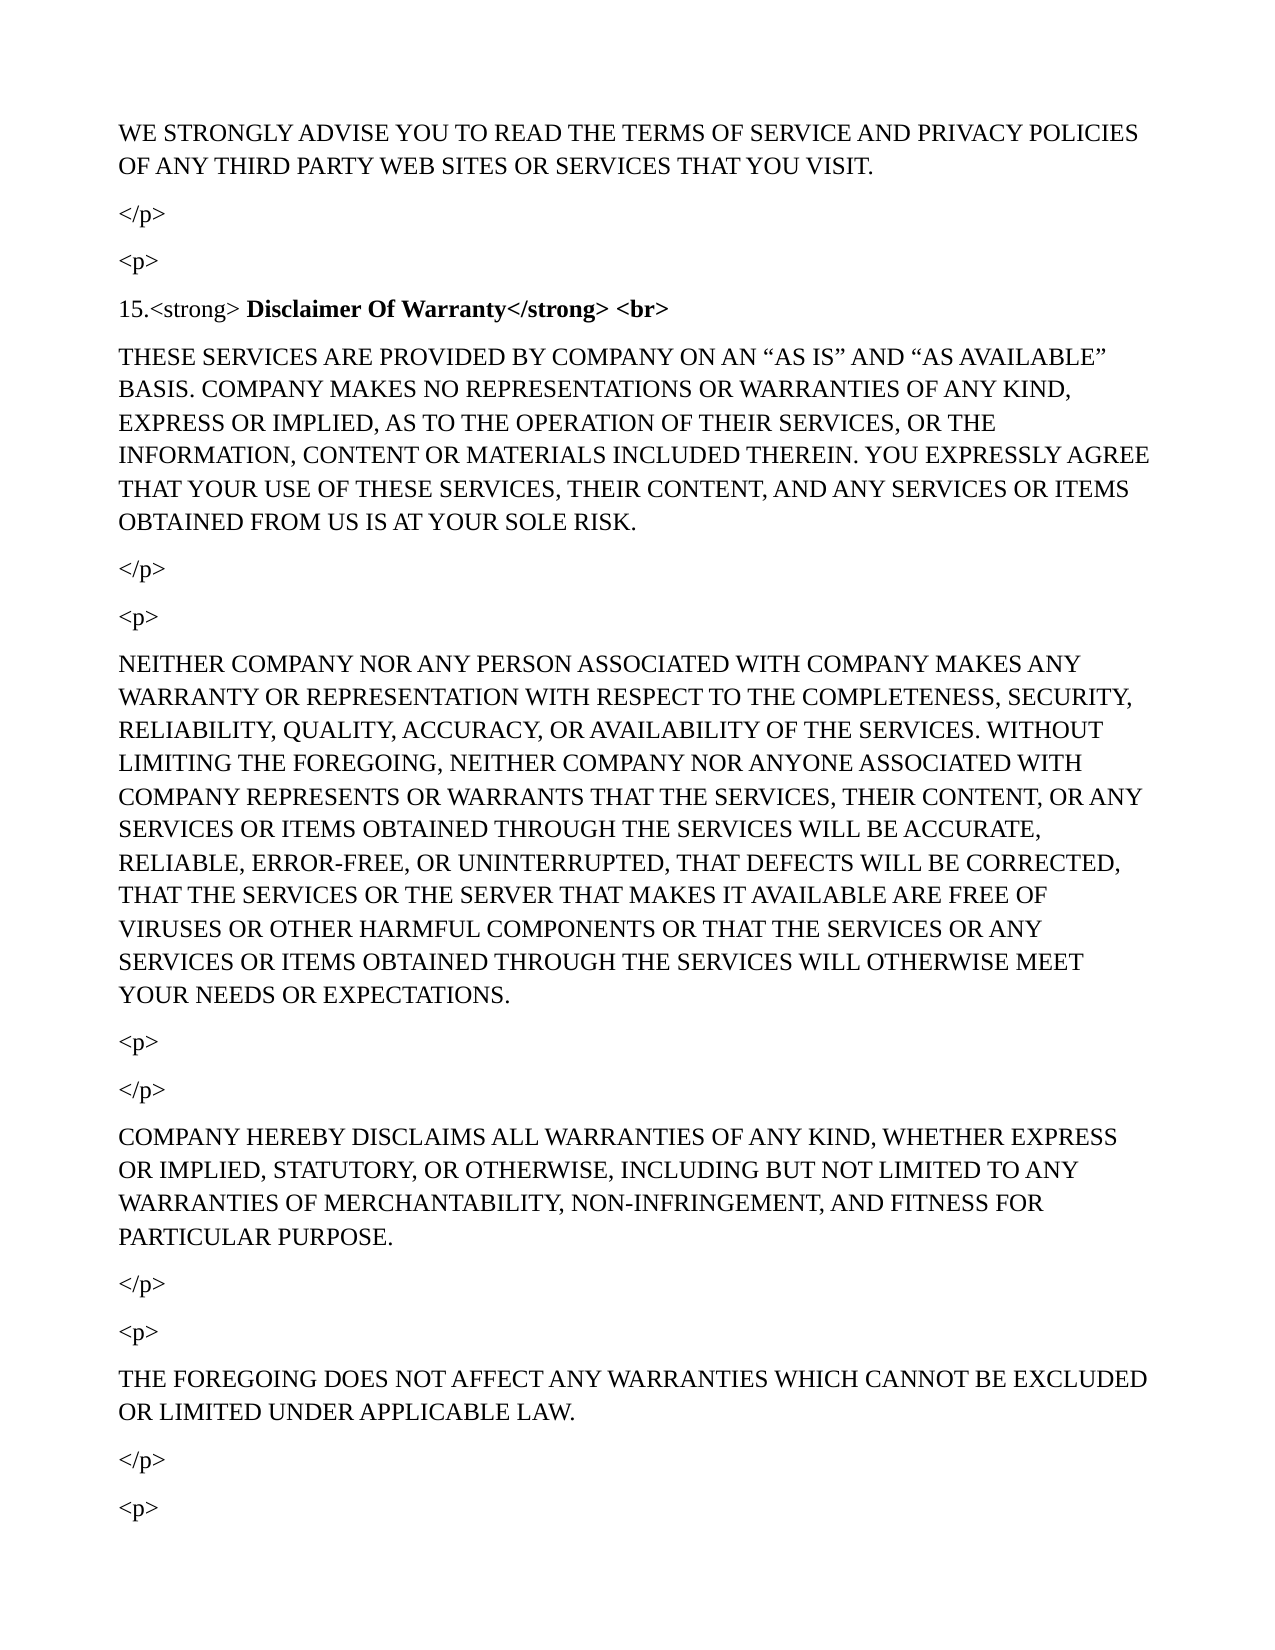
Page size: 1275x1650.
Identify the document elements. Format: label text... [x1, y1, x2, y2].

text WE STRONGLY ADVISE YOU TO READ THE TERMS OF SERVICE AND PRIVACY POLICIES OF ANY THIRD PARTY WEB SITES OR SERVICES THAT YOU VISIT. [118, 118, 1157, 180]
text </p> [118, 1075, 1157, 1104]
text </p> [118, 1269, 1157, 1298]
text THESE SERVICES ARE PROVIDED BY COMPANY ON AN “AS IS” AND “AS AVAILABLE” BASIS. COMPANY MAKES NO REPRESENTATIONS OR WARRANTIES OF ANY KIND, EXPRESS OR IMPLIED, AS TO THE OPERATION OF THEIR SERVICES, OR THE INFORMATION, CONTENT OR MATERIALS INCLUDED THEREIN. YOU EXPRESSLY AGREE THAT YOUR USE OF THESE SERVICES, THEIR CONTENT, AND ANY SERVICES OR ITEMS OBTAINED FROM US IS AT YOUR SOLE RISK. [118, 342, 1157, 535]
text THE FOREGOING DOES NOT AFFECT ANY WARRANTIES WHICH CANNOT BE EXCLUDED OR LIMITED UNDER APPLICABLE LAW. [118, 1364, 1157, 1426]
text <p> [118, 246, 1157, 275]
text <p> [118, 1317, 1157, 1346]
text <p> [118, 602, 1157, 631]
text <p> [118, 1027, 1157, 1056]
text 15.<strong> Disclaimer Of Warranty</strong> <br> [118, 294, 1157, 323]
text </p> [118, 1445, 1157, 1474]
text COMPANY HEREBY DISCLAIMS ALL WARRANTIES OF ANY KIND, WHETHER EXPRESS OR IMPLIED, STATUTORY, OR OTHERWISE, INCLUDING BUT NOT LIMITED TO ANY WARRANTIES OF MERCHANTABILITY, NON-INFRINGEMENT, AND FITNESS FOR PARTICULAR PURPOSE. [118, 1122, 1157, 1250]
text </p> [118, 199, 1157, 227]
text NEITHER COMPANY NOR ANY PERSON ASSOCIATED WITH COMPANY MAKES ANY WARRANTY OR REPRESENTATION WITH RESPECT TO THE COMPLETENESS, SECURITY, RELIABILITY, QUALITY, ACCURACY, OR AVAILABILITY OF THE SERVICES. WITHOUT LIMITING THE FOREGOING, NEITHER COMPANY NOR ANYONE ASSOCIATED WITH COMPANY REPRESENTS OR WARRANTS THAT THE SERVICES, THEIR CONTENT, OR ANY SERVICES OR ITEMS OBTAINED THROUGH THE SERVICES WILL BE ACCURATE, RELIABLE, ERROR-FREE, OR UNINTERRUPTED, THAT DEFECTS WILL BE CORRECTED, THAT THE SERVICES OR THE SERVER THAT MAKES IT AVAILABLE ARE FREE OF VIRUSES OR OTHER HARMFUL COMPONENTS OR THAT THE SERVICES OR ANY SERVICES OR ITEMS OBTAINED THROUGH THE SERVICES WILL OTHERWISE MEET YOUR NEEDS OR EXPECTATIONS. [118, 649, 1157, 1008]
text </p> [118, 554, 1157, 583]
text <p> [118, 1493, 1157, 1521]
